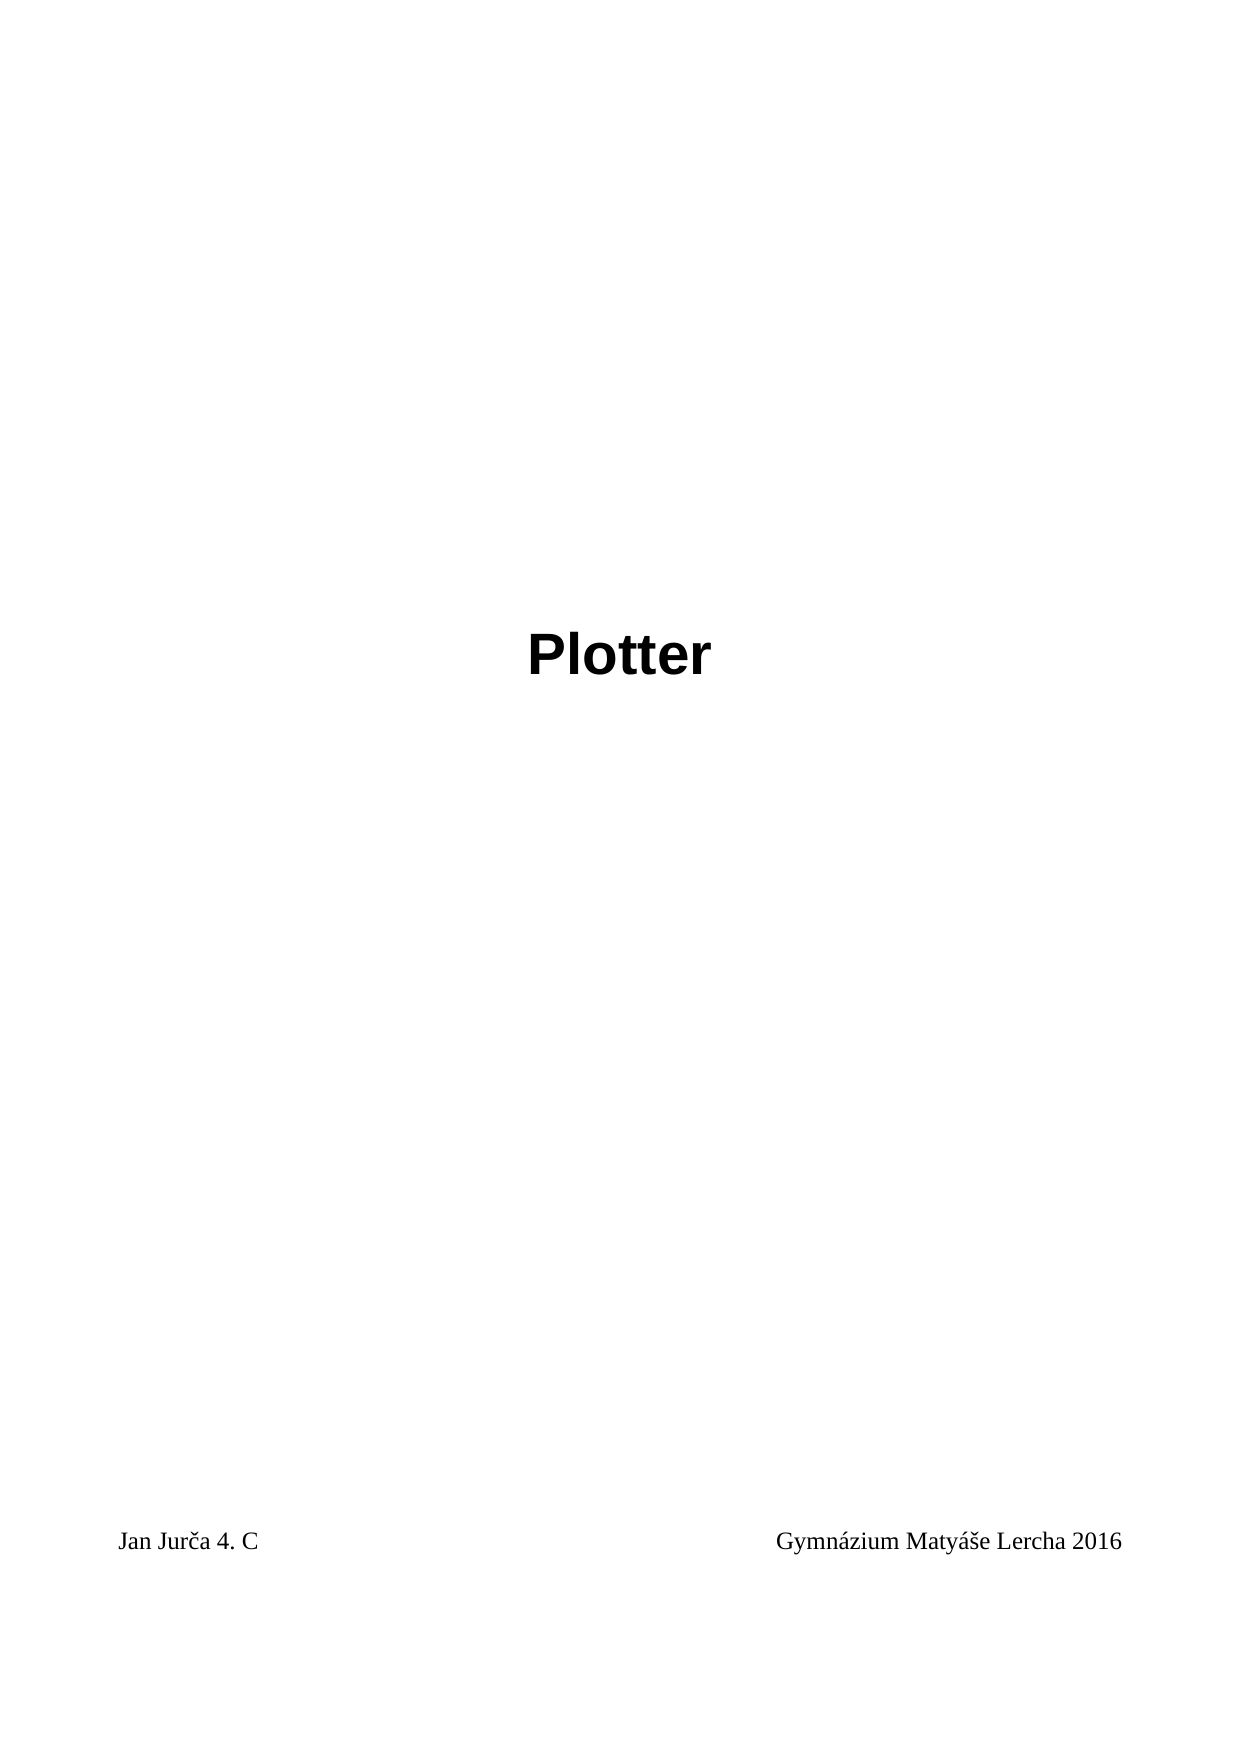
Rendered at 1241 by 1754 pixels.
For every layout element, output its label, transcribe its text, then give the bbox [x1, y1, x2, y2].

text Jan Jurča 4. C Gymnázium Matyáše Lercha 2016 [118, 1526, 1122, 1555]
title Plotter [118, 620, 1122, 687]
